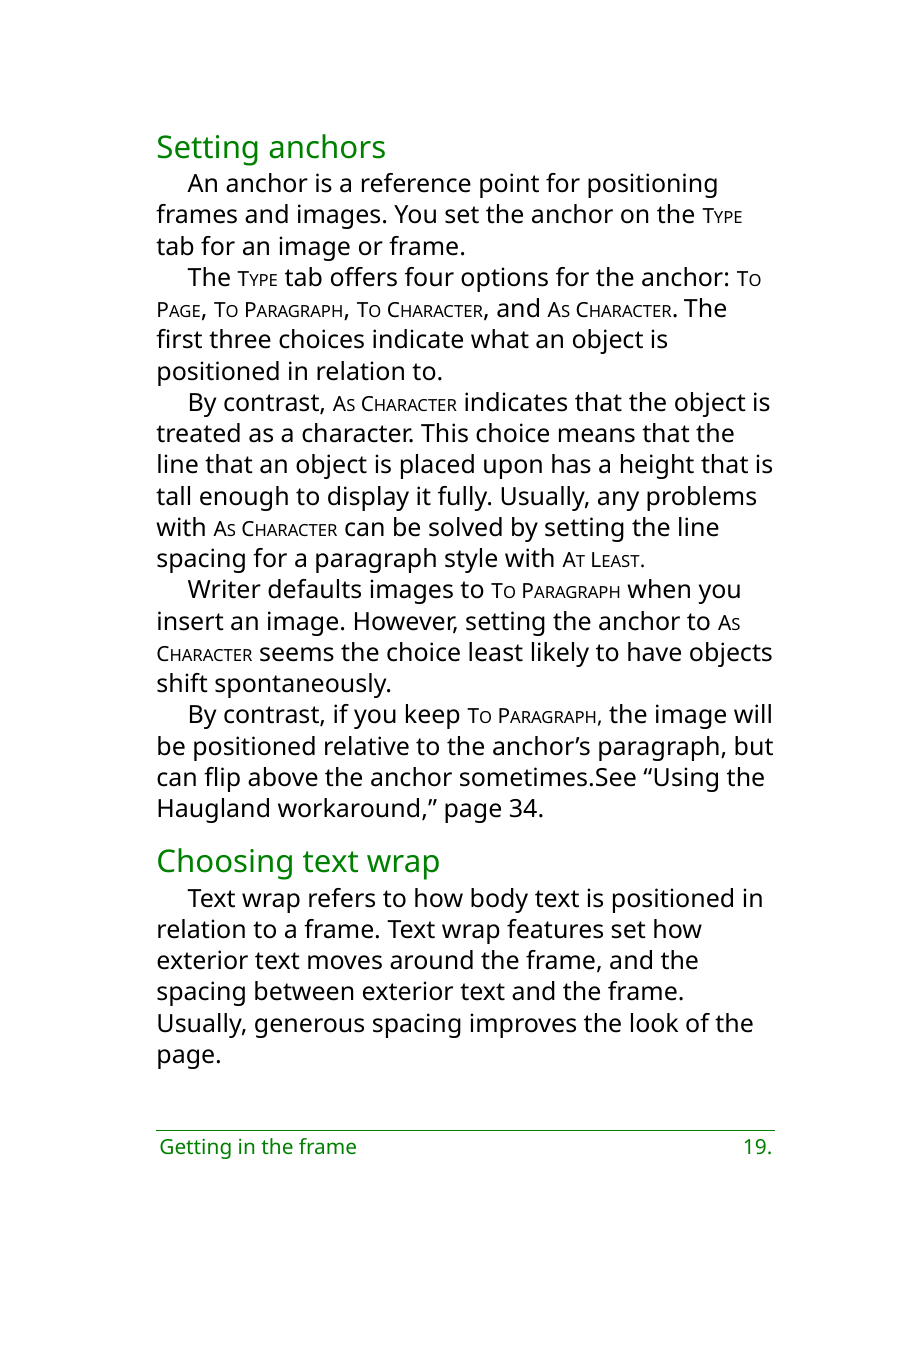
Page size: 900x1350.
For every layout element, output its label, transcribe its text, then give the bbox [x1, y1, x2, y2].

subtitle Choosing text wrap [156, 839, 775, 882]
text The Type tab offers four options for the anchor: To Page, To Paragraph, To Character, and As Character. The first three choices indicate what an object is positioned in relation to. [156, 261, 775, 386]
text Text wrap refers to how body text is positioned in relation to a frame. Text wrap features set how exterior text moves around the frame, and the spacing between exterior text and the frame. Usually, generous spacing improves the look of the page. [156, 882, 775, 1069]
text By contrast, if you keep To Paragraph, the image will be positioned relative to the anchor’s paragraph, but can flip above the anchor sometimes.See “Using the Haugland workaround,” page 20. [156, 699, 775, 824]
text Writer defaults images to To Paragraph when you insert an image. However, setting the anchor to As Character seems the choice least likely to have objects shift spontaneously. [156, 574, 775, 699]
text An anchor is a reference point for positioning frames and images. You set the anchor on the Type tab for an image or frame. [156, 168, 775, 261]
text By contrast, As Character indicates that the object is treated as a character. This choice means that the line that an object is placed upon has a height that is tall enough to display it fully. Usually, any problems with As Character can be solved by setting the line spacing for a paragraph style with At Least. [156, 386, 775, 574]
subtitle Setting anchors [156, 125, 775, 168]
